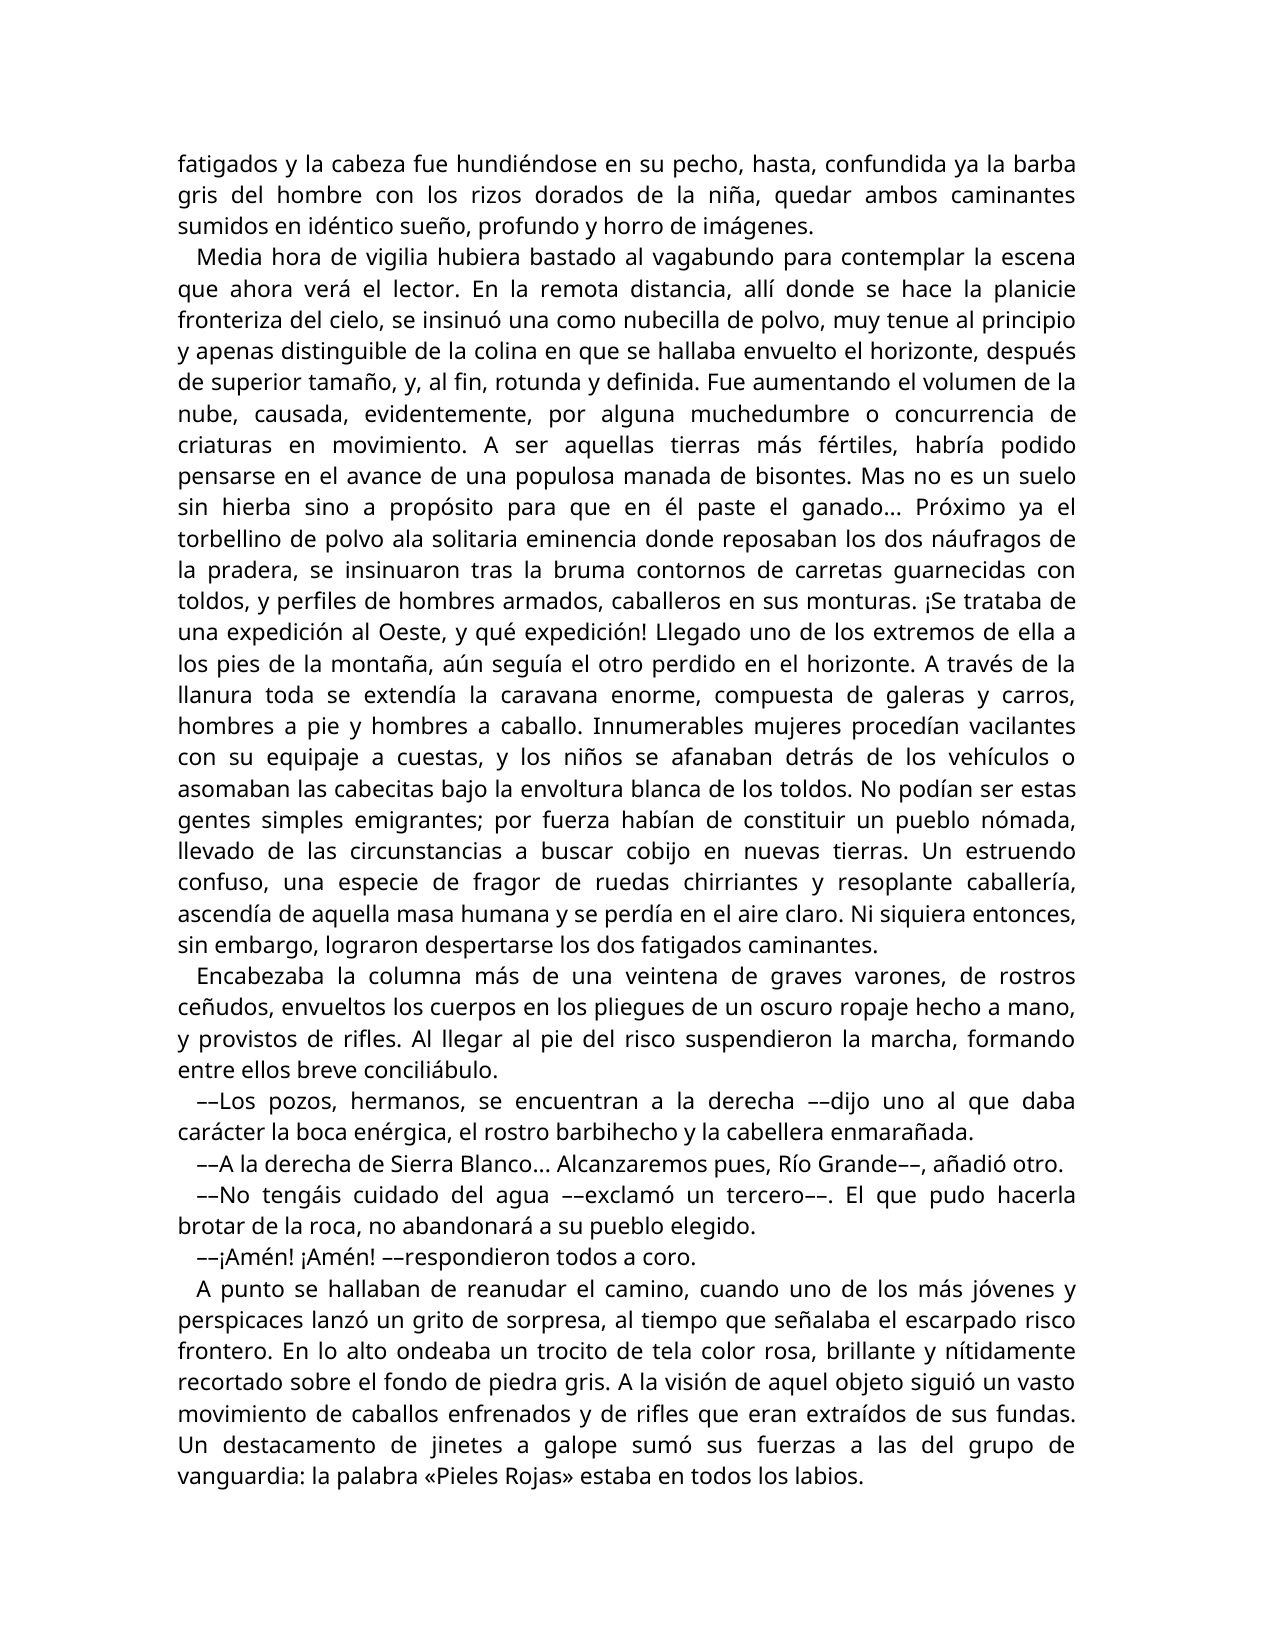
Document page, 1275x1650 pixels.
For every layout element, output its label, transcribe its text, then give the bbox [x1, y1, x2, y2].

subtitle ––¡Amén! ¡Amén! ––respondieron todos a coro. [177, 1241, 1077, 1273]
subtitle A punto se hallaban de reanudar el camino, cuando uno de los más jóvenes y perspicaces lanzó un grito de sorpresa, al tiempo que señalaba el escarpado risco frontero. En lo alto ondeaba un trocito de tela color rosa, brillante y nítidamente recortado sobre el fondo de piedra gris. A la visión de aquel objeto siguió un vasto movimiento de caballos enfrenados y de rifles que eran extraídos de sus fundas. Un destacamento de jinetes a galope sumó sus fuerzas a las del grupo de vanguardia: la palabra «Pieles Rojas» estaba en todos los labios. [177, 1273, 1077, 1491]
subtitle fatigados y la cabeza fue hundiéndose en su pecho, hasta, confundida ya la barba gris del hombre con los rizos dorados de la niña, quedar ambos caminantes sumidos en idéntico sueño, profundo y horro de imágenes. [177, 148, 1077, 241]
subtitle Encabezaba la columna más de una veintena de graves varones, de rostros ceñudos, envueltos los cuerpos en los pliegues de un oscuro ropaje hecho a mano, y provistos de rifles. Al llegar al pie del risco suspendieron la marcha, formando entre ellos breve conciliábulo. [177, 960, 1077, 1085]
subtitle ––Los pozos, hermanos, se encuentran a la derecha ––dijo uno al que daba carácter la boca enérgica, el rostro barbihecho y la cabellera enmarañada. [177, 1085, 1077, 1148]
subtitle ––No tengáis cuidado del agua ––exclamó un tercero––. El que pudo hacerla brotar de la roca, no abandonará a su pueblo elegido. [177, 1179, 1077, 1241]
subtitle ––A la derecha de Sierra Blanco... Alcanzaremos pues, Río Grande––, añadió otro. [177, 1148, 1077, 1179]
subtitle Media hora de vigilia hubiera bastado al vagabundo para contemplar la escena que ahora verá el lector. En la remota distancia, allí donde se hace la planicie fronteriza del cielo, se insinuó una como nubecilla de polvo, muy tenue al principio y apenas distinguible de la colina en que se hallaba envuelto el horizonte, después de superior tamaño, y, al fin, rotunda y definida. Fue aumentando el volumen de la nube, causada, evidentemente, por alguna muchedumbre o concurrencia de criaturas en movimiento. A ser aquellas tierras más fértiles, habría podido pensarse en el avance de una populosa manada de bisontes. Mas no es un suelo sin hierba sino a propósito para que en él paste el ganado... Próximo ya el torbellino de polvo ala solitaria eminencia donde reposaban los dos náufragos de la pradera, se insinuaron tras la bruma contornos de carretas guarnecidas con toldos, y perfiles de hombres armados, caballeros en sus monturas. ¡Se trataba de una expedición al Oeste, y qué expedición! Llegado uno de los extremos de ella a los pies de la montaña, aún seguía el otro perdido en el horizonte. A través de la llanura toda se extendía la caravana enorme, compuesta de galeras y carros, hombres a pie y hombres a caballo. Innumerables mujeres procedían vacilantes con su equipaje a cuestas, y los niños se afanaban detrás de los vehículos o asomaban las cabecitas bajo la envoltura blanca de los toldos. No podían ser estas gentes simples emigrantes; por fuerza habían de constituir un pueblo nómada, llevado de las circunstancias a buscar cobijo en nuevas tierras. Un estruendo confuso, una especie de fragor de ruedas chirriantes y resoplante caballería, ascendía de aquella masa humana y se perdía en el aire claro. Ni siquiera entonces, sin embargo, lograron despertarse los dos fatigados caminantes. [177, 241, 1077, 960]
